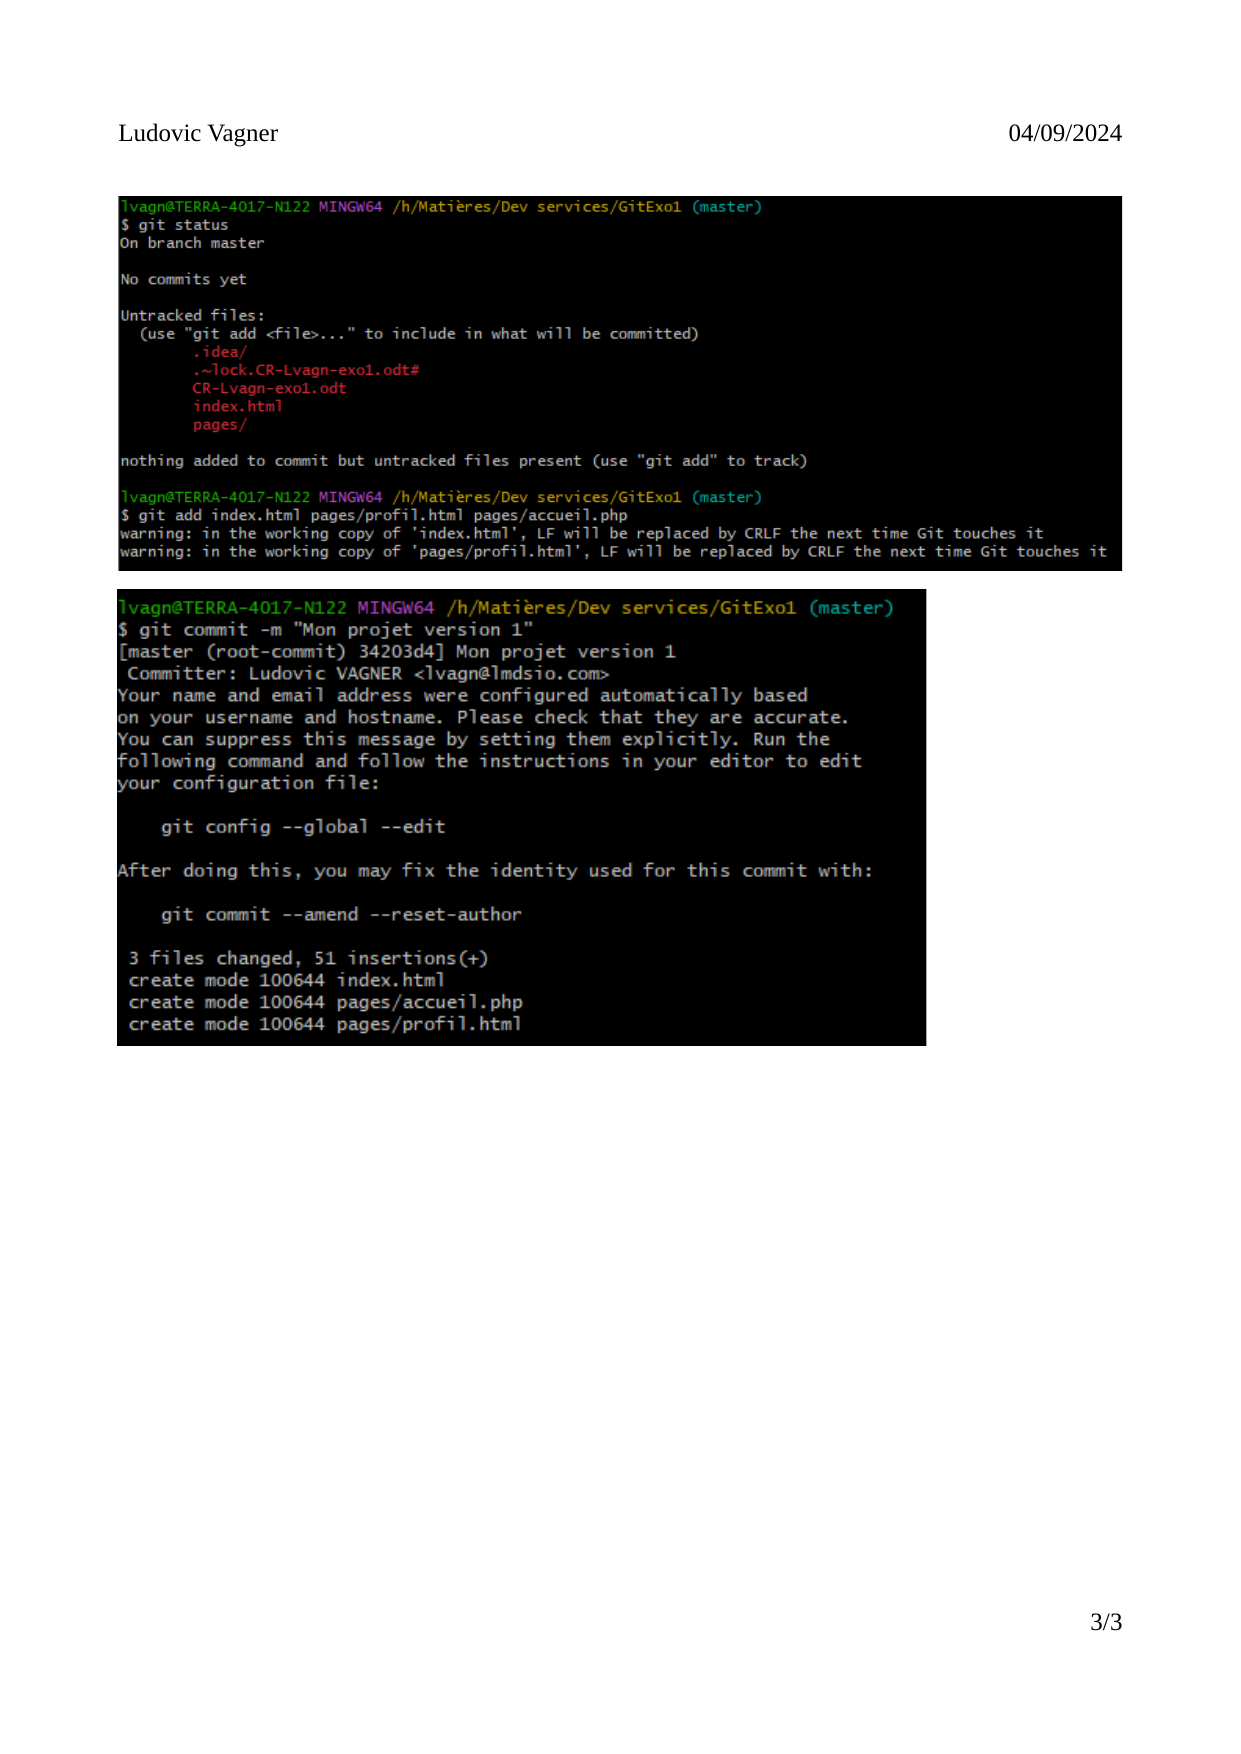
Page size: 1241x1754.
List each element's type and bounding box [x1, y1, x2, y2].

picture [117, 589, 927, 1046]
picture [118, 196, 1123, 571]
